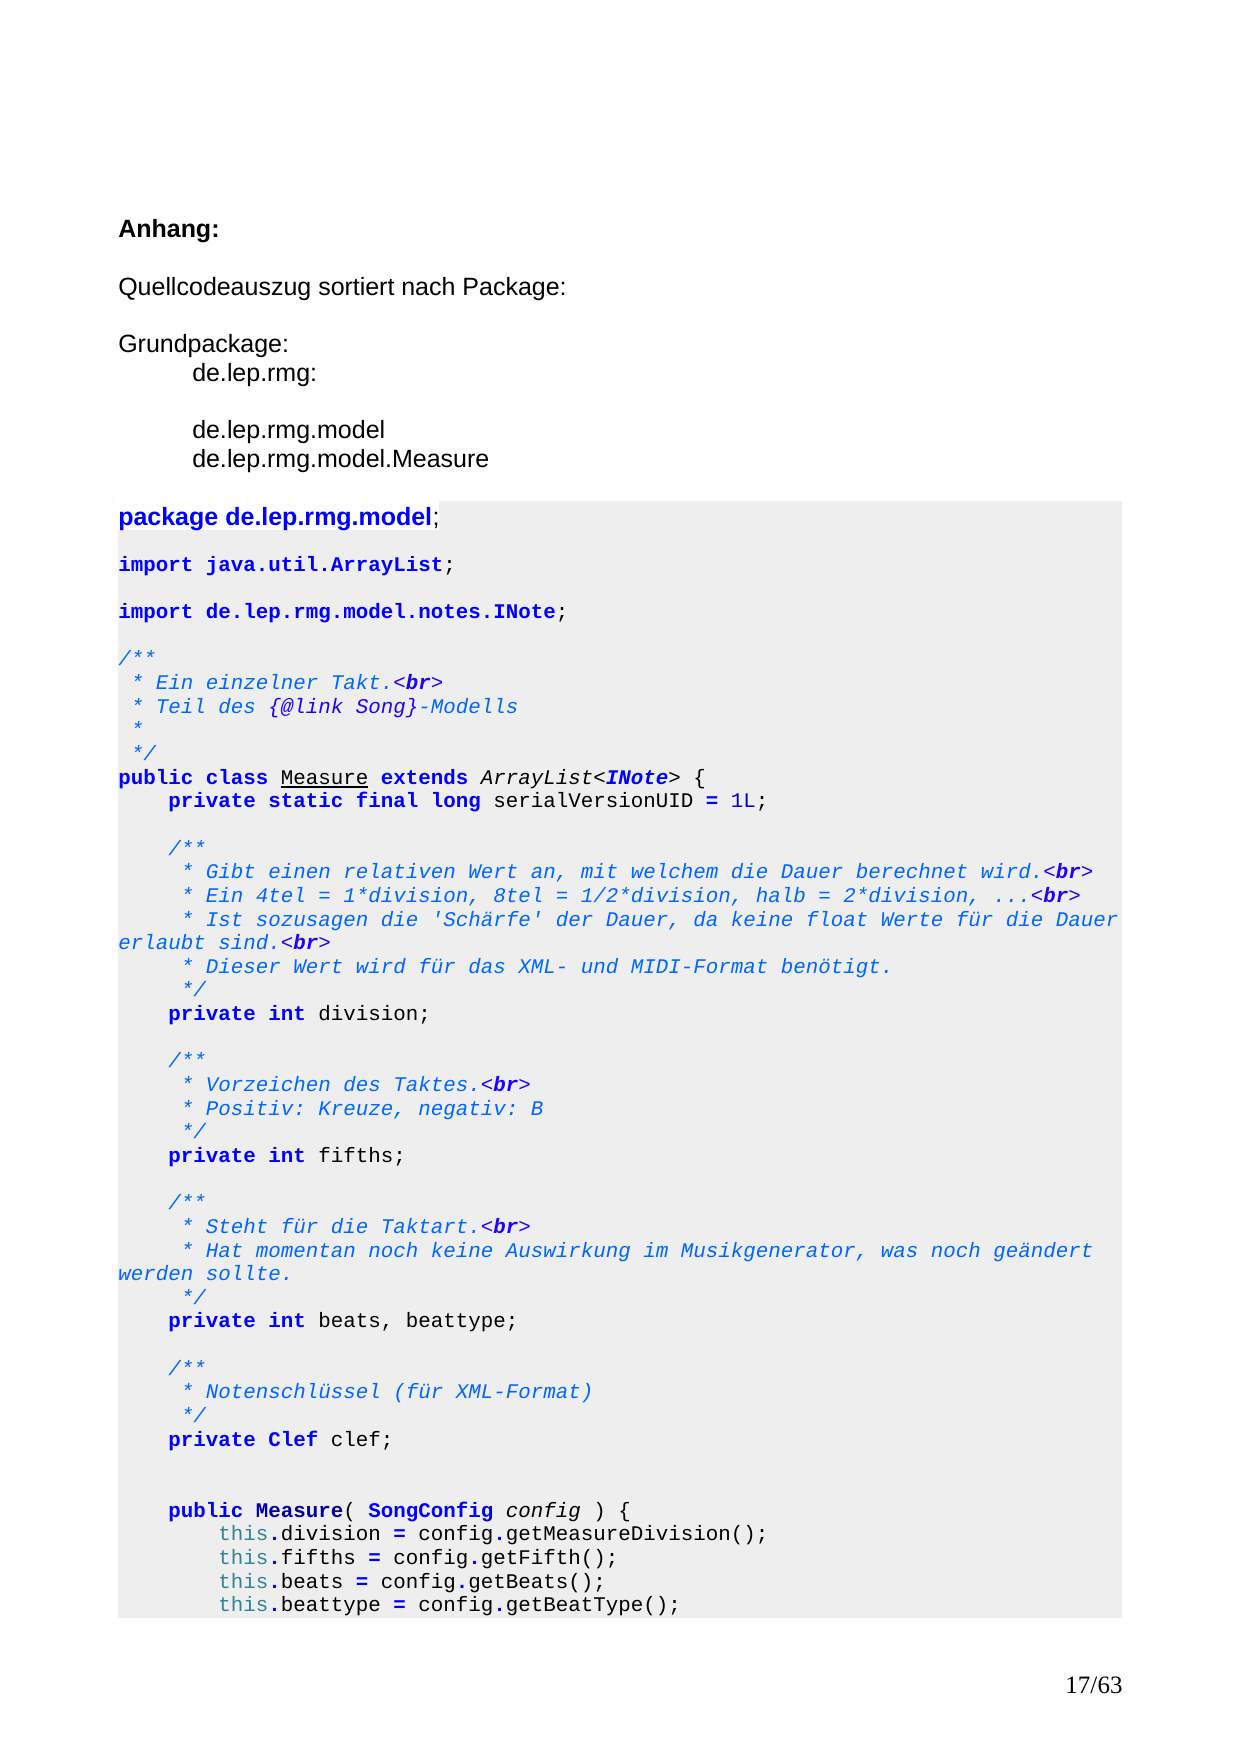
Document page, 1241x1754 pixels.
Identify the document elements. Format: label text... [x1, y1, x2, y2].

text private int fifths; [118, 1145, 1122, 1169]
text * [118, 719, 1122, 743]
text private static final long serialVersionUID = 1L; [118, 790, 1122, 814]
text /** [118, 1358, 1122, 1381]
text */ [118, 1405, 1122, 1429]
text * Dieser Wert wird für das XML- und MIDI-Format benötigt. [118, 956, 1122, 979]
text private int beats, beattype; [118, 1311, 1122, 1334]
text import java.util.ArrayList; [118, 554, 1122, 577]
text * Ein einzelner Takt.<br> [118, 672, 1122, 696]
text /** [118, 1192, 1122, 1216]
text de.lep.rmg: [118, 358, 1122, 386]
text this.beattype = config.getBeatType(); [118, 1594, 1122, 1618]
text package de.lep.rmg.model; [118, 501, 1122, 530]
text * Teil des {@link Song}-Modells [118, 696, 1122, 719]
text de.lep.rmg.model [118, 415, 1122, 444]
text */ [118, 979, 1122, 1003]
text this.fifths = config.getFifth(); [118, 1547, 1122, 1571]
text Anhang: [118, 214, 1122, 243]
text * Ist sozusagen die 'Schärfe' der Dauer, da keine float Werte für die Dauer erlaubt sind.<br> [118, 908, 1122, 956]
text this.beats = config.getBeats(); [118, 1571, 1122, 1594]
text */ [118, 1287, 1122, 1311]
text public Measure( SongConfig config ) { [118, 1500, 1122, 1523]
text * Notenschlüssel (für XML-Format) [118, 1381, 1122, 1405]
text import de.lep.rmg.model.notes.INote; [118, 601, 1122, 625]
text /** [118, 838, 1122, 861]
text private Clef clef; [118, 1429, 1122, 1452]
text * Ein 4tel = 1*division, 8tel = 1/2*division, halb = 2*division, ...<br> [118, 885, 1122, 908]
text Quellcodeauszug sortiert nach Package: [118, 271, 1122, 300]
text /** [118, 648, 1122, 672]
text de.lep.rmg.model.Measure [118, 444, 1122, 473]
text */ [118, 743, 1122, 767]
text public class Measure extends ArrayList<INote> { [118, 767, 1122, 790]
text * Steht für die Taktart.<br> [118, 1216, 1122, 1239]
text */ [118, 1121, 1122, 1145]
text * Positiv: Kreuze, negativ: B [118, 1098, 1122, 1121]
text this.division = config.getMeasureDivision(); [118, 1523, 1122, 1547]
text private int division; [118, 1003, 1122, 1027]
text * Hat momentan noch keine Auswirkung im Musikgenerator, was noch geändert werden sollte. [118, 1239, 1122, 1287]
text * Vorzeichen des Taktes.<br> [118, 1074, 1122, 1098]
text * Gibt einen relativen Wert an, mit welchem die Dauer berechnet wird.<br> [118, 861, 1122, 885]
text Grundpackage: [118, 329, 1122, 358]
text /** [118, 1050, 1122, 1074]
